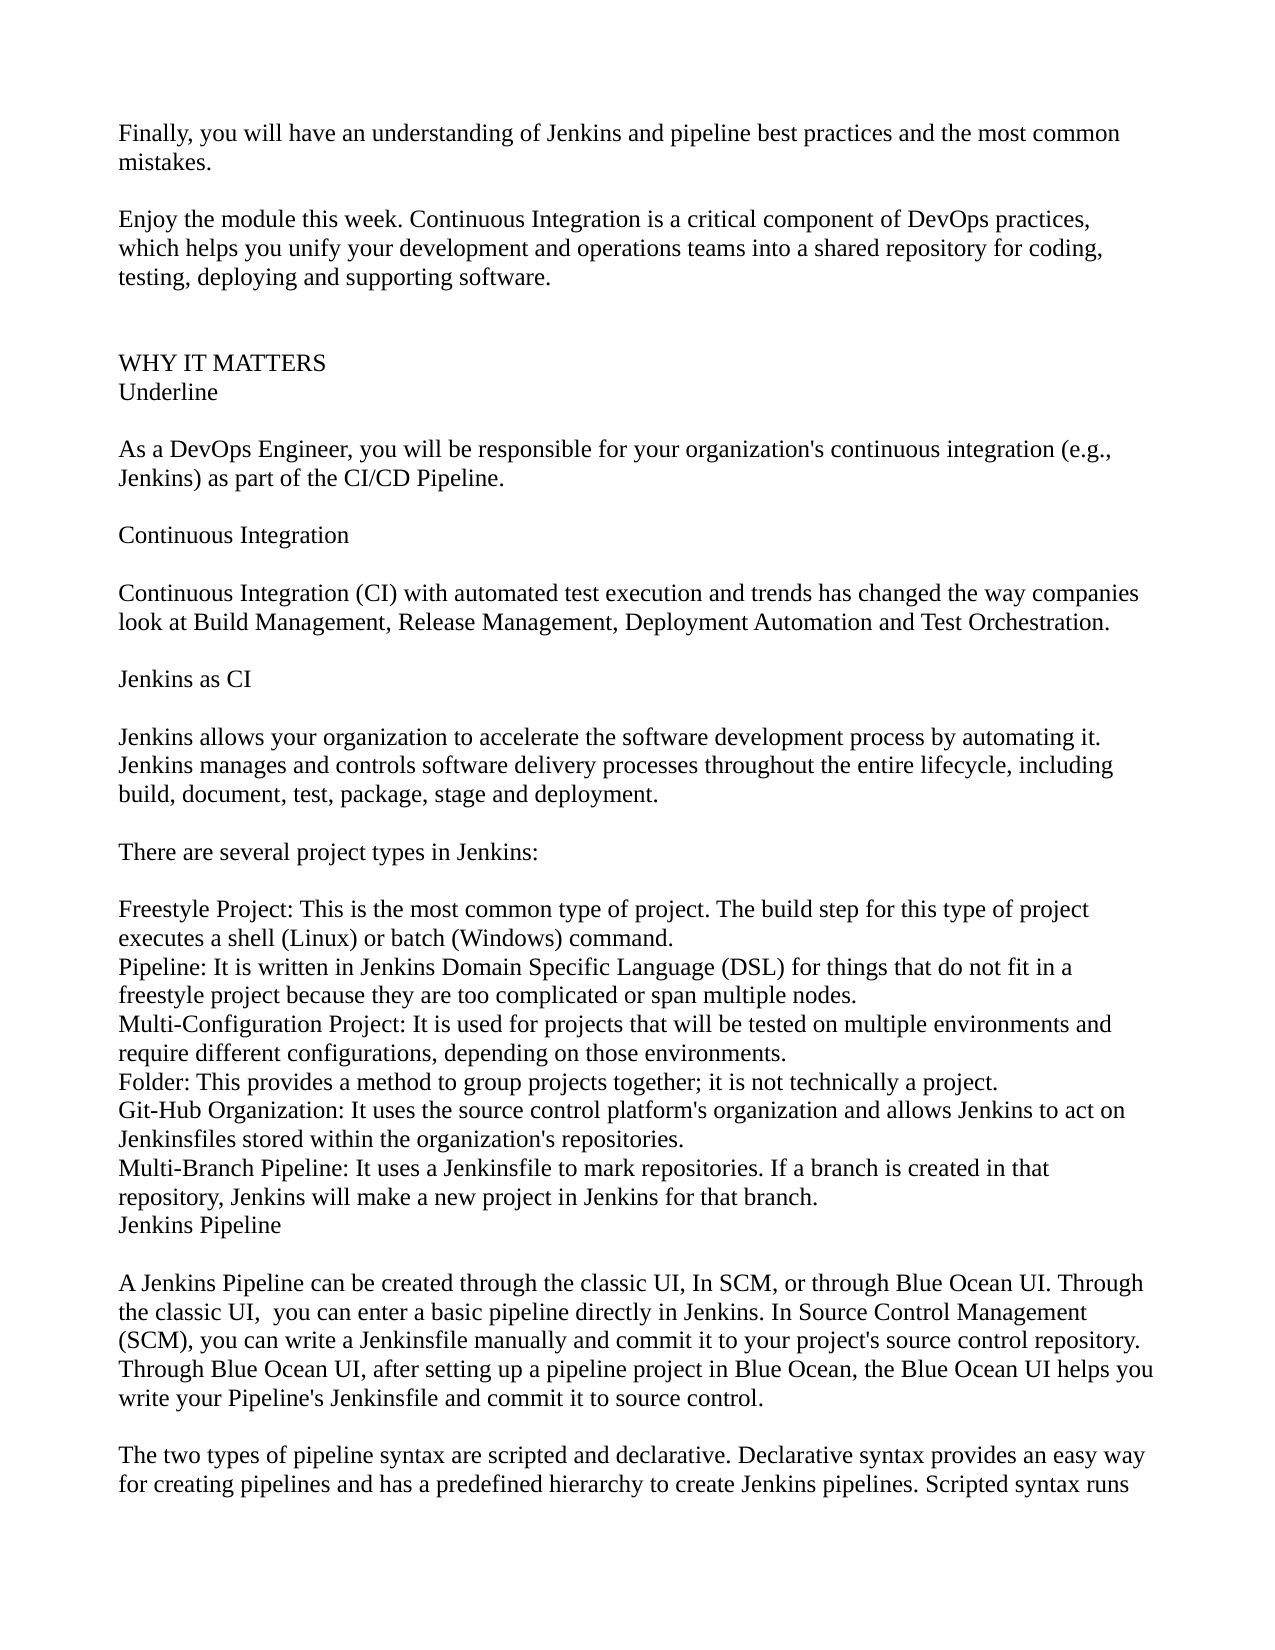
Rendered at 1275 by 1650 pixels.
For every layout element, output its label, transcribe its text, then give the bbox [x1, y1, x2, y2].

text Enjoy the module this week. Continuous Integration is a critical component of DevOps practices, which helps you unify your development and operations teams into a shared repository for coding, testing, deploying and supporting software. [118, 204, 1157, 291]
text Jenkins as CI [118, 664, 1157, 693]
text As a DevOps Engineer, you will be responsible for your organization's continuous integration (e.g., Jenkins) as part of the CI/CD Pipeline. [118, 434, 1157, 492]
text A Jenkins Pipeline can be created through the classic UI, In SCM, or through Blue Ocean UI. Through the classic UI, you can enter a basic pipeline directly in Jenkins. In Source Control Management (SCM), you can write a Jenkinsfile manually and commit it to your project's source control repository. Through Blue Ocean UI, after setting up a pipeline project in Blue Ocean, the Blue Ocean UI helps you write your Pipeline's Jenkinsfile and commit it to source control. [118, 1268, 1157, 1412]
text Folder: This provides a method to group projects together; it is not technically a project. [118, 1067, 1157, 1096]
text Multi-Configuration Project: It is used for projects that will be tested on multiple environments and require different configurations, depending on those environments. [118, 1009, 1157, 1067]
text The two types of pipeline syntax are scripted and declarative. Declarative syntax provides an easy way for creating pipelines and has a predefined hierarchy to create Jenkins pipelines. Scripted syntax runs [118, 1441, 1157, 1498]
text There are several project types in Jenkins: [118, 837, 1157, 866]
text Pipeline: It is written in Jenkins Domain Specific Language (DSL) for things that do not fit in a freestyle project because they are too complicated or span multiple nodes. [118, 952, 1157, 1009]
text Jenkins Pipeline [118, 1211, 1157, 1239]
text WHY IT MATTERS [118, 348, 1157, 377]
text Multi-Branch Pipeline: It uses a Jenkinsfile to mark repositories. If a branch is created in that repository, Jenkins will make a new project in Jenkins for that branch. [118, 1153, 1157, 1211]
text Freestyle Project: This is the most common type of project. The build step for this type of project executes a shell (Linux) or batch (Windows) command. [118, 894, 1157, 952]
text Continuous Integration [118, 521, 1157, 549]
text Continuous Integration (CI) with automated test execution and trends has changed the way companies look at Build Management, Release Management, Deployment Automation and Test Orchestration. [118, 578, 1157, 636]
text Finally, you will have an understanding of Jenkins and pipeline best practices and the most common mistakes. [118, 118, 1157, 176]
text Underline [118, 377, 1157, 406]
text Git-Hub Organization: It uses the source control platform's organization and allows Jenkins to act on Jenkinsfiles stored within the organization's repositories. [118, 1096, 1157, 1153]
text Jenkins allows your organization to accelerate the software development process by automating it. Jenkins manages and controls software delivery processes throughout the entire lifecycle, including build, document, test, package, stage and deployment. [118, 722, 1157, 808]
